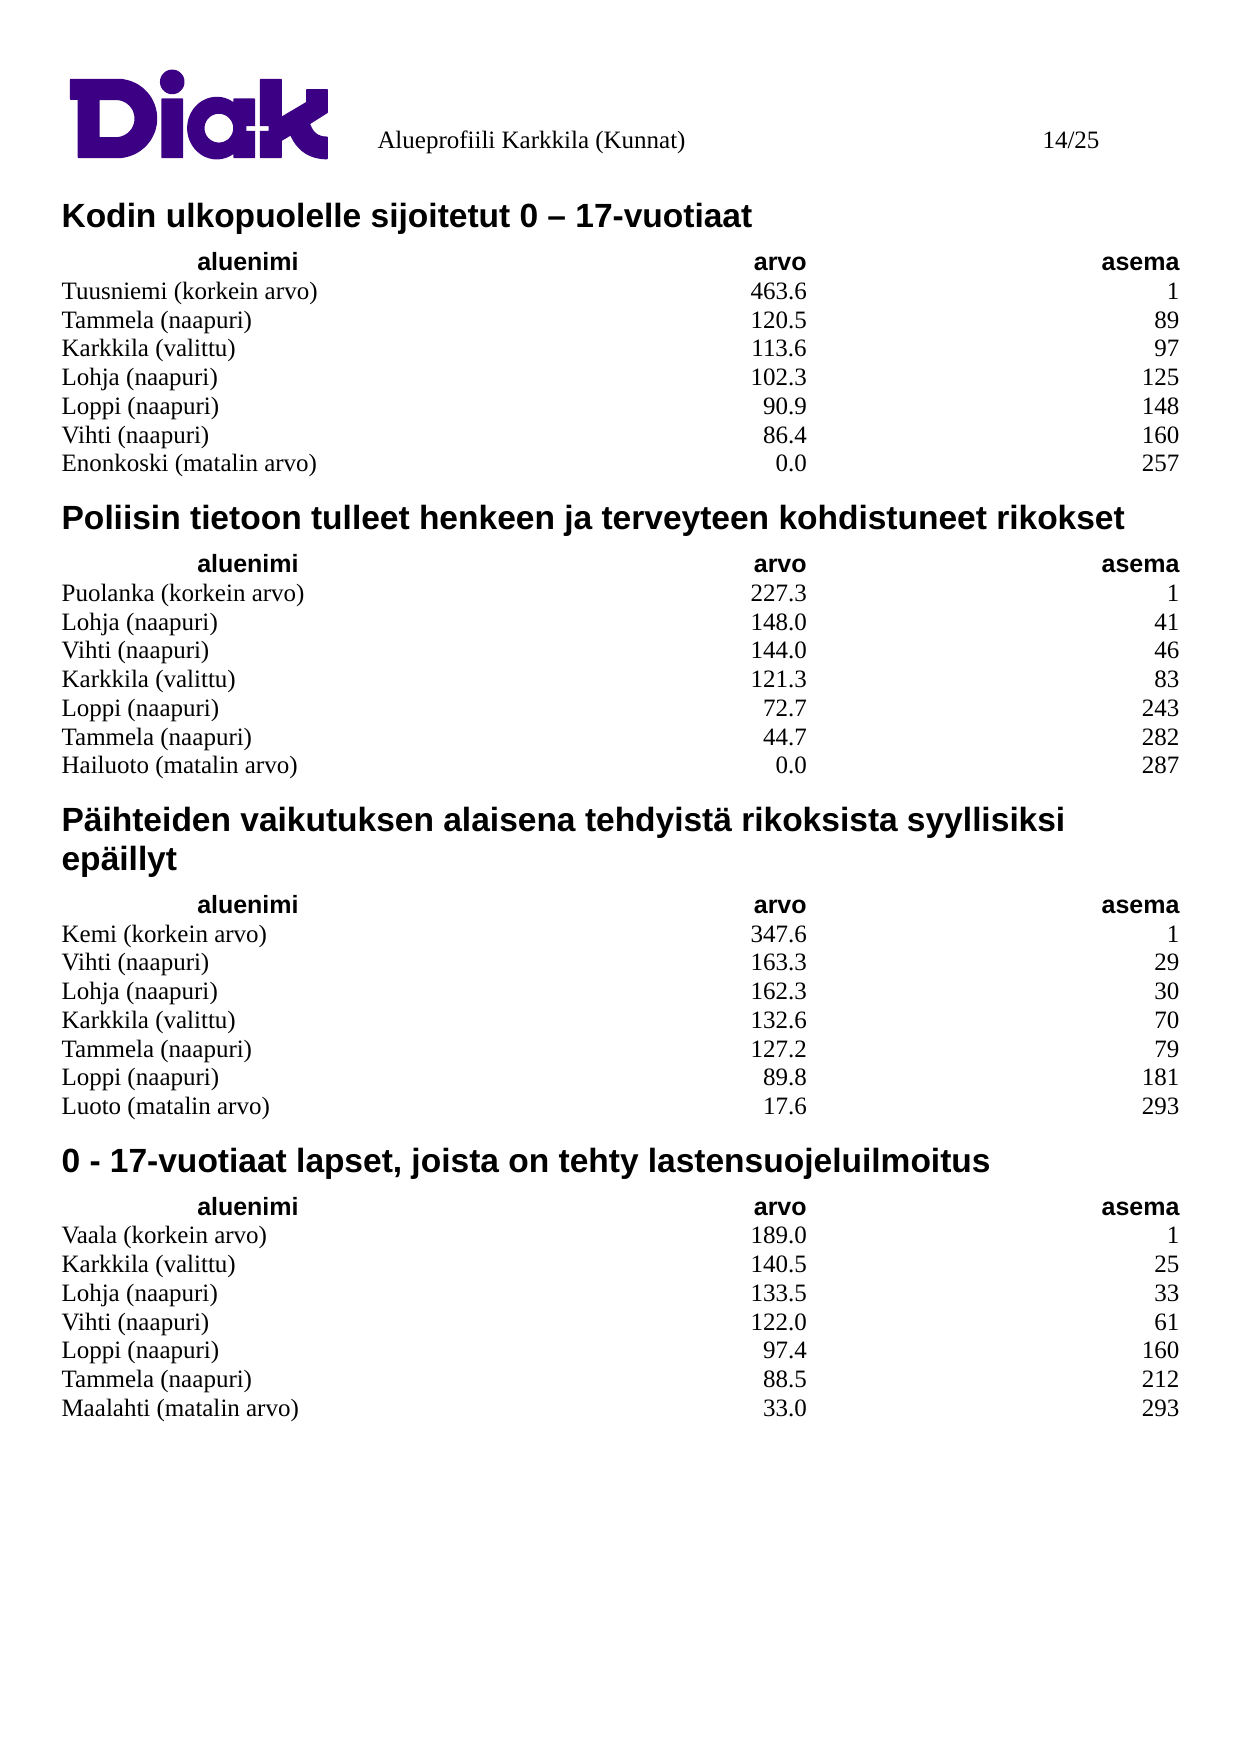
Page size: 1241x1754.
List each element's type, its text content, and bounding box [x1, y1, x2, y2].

table_cell 189.0 [434, 1221, 806, 1249]
table_cell 46 [806, 636, 1179, 664]
table_cell Lohja (naapuri) [61, 976, 434, 1005]
table_cell Kemi (korkein arvo) [61, 919, 434, 947]
table_header arvo [434, 549, 806, 578]
table_cell 293 [806, 1393, 1179, 1422]
table_header arvo [434, 890, 806, 919]
table_cell Karkkila (valittu) [61, 664, 434, 693]
table_cell 1 [806, 919, 1179, 947]
table_cell 0.0 [434, 449, 806, 477]
table_cell 89.8 [434, 1063, 806, 1091]
table_header asema [806, 890, 1179, 919]
table_cell 257 [806, 449, 1179, 477]
table_cell 41 [806, 607, 1179, 636]
table_cell 44.7 [434, 722, 806, 751]
table_cell 287 [806, 751, 1179, 779]
table_cell 1 [806, 578, 1179, 607]
table_cell 121.3 [434, 664, 806, 693]
table_cell 88.5 [434, 1364, 806, 1393]
table_cell 243 [806, 693, 1179, 722]
table_cell 282 [806, 722, 1179, 751]
table_header asema [806, 549, 1179, 578]
table_cell Enonkoski (matalin arvo) [61, 449, 434, 477]
table_cell Vaala (korkein arvo) [61, 1221, 434, 1249]
table_cell 133.5 [434, 1278, 806, 1307]
table_cell 30 [806, 976, 1179, 1005]
table_cell 132.6 [434, 1005, 806, 1034]
subtitle Päihteiden vaikutuksen alaisena tehdyistä rikoksista syyllisiksi epäillyt [61, 800, 1179, 877]
table_cell 148.0 [434, 607, 806, 636]
table_cell Vihti (naapuri) [61, 420, 434, 448]
table_cell 120.5 [434, 305, 806, 333]
table_cell 144.0 [434, 636, 806, 664]
table_cell 89 [806, 305, 1179, 333]
table_cell Tuusniemi (korkein arvo) [61, 276, 434, 305]
table_cell 97 [806, 334, 1179, 362]
table_cell 160 [806, 1336, 1179, 1364]
table_cell 140.5 [434, 1249, 806, 1278]
table_cell Luoto (matalin arvo) [61, 1091, 434, 1120]
table_cell 212 [806, 1364, 1179, 1393]
table_cell Tammela (naapuri) [61, 305, 434, 333]
table_header asema [806, 1192, 1179, 1221]
table_cell 162.3 [434, 976, 806, 1005]
table_cell Loppi (naapuri) [61, 391, 434, 420]
table_cell Vihti (naapuri) [61, 636, 434, 664]
table_cell 163.3 [434, 948, 806, 976]
table_header asema [806, 247, 1179, 276]
table_cell Loppi (naapuri) [61, 1336, 434, 1364]
subtitle 0 - 17-vuotiaat lapset, joista on tehty lastensuojeluilmoitus [61, 1141, 1179, 1179]
table_header aluenimi [61, 549, 434, 578]
table_cell 17.6 [434, 1091, 806, 1120]
table_cell 293 [806, 1091, 1179, 1120]
table_cell 148 [806, 391, 1179, 420]
table_cell Karkkila (valittu) [61, 1249, 434, 1278]
table_cell 70 [806, 1005, 1179, 1034]
table_cell Puolanka (korkein arvo) [61, 578, 434, 607]
table_header aluenimi [61, 1192, 434, 1221]
table_cell Vihti (naapuri) [61, 948, 434, 976]
table_header arvo [434, 1192, 806, 1221]
table_cell 181 [806, 1063, 1179, 1091]
table_cell 90.9 [434, 391, 806, 420]
table_cell Tammela (naapuri) [61, 1364, 434, 1393]
table_cell Vihti (naapuri) [61, 1307, 434, 1336]
subtitle Kodin ulkopuolelle sijoitetut 0 – 17-vuotiaat [61, 196, 1179, 235]
table_cell 160 [806, 420, 1179, 448]
table_cell Tammela (naapuri) [61, 722, 434, 751]
table_cell 347.6 [434, 919, 806, 947]
table_cell Lohja (naapuri) [61, 607, 434, 636]
table_header aluenimi [61, 890, 434, 919]
table_cell Lohja (naapuri) [61, 362, 434, 391]
table_header aluenimi [61, 247, 434, 276]
table_cell 227.3 [434, 578, 806, 607]
table_cell 122.0 [434, 1307, 806, 1336]
table_cell 102.3 [434, 362, 806, 391]
table_cell Tammela (naapuri) [61, 1034, 434, 1062]
table_cell Lohja (naapuri) [61, 1278, 434, 1307]
table_cell 72.7 [434, 693, 806, 722]
table_cell 1 [806, 1221, 1179, 1249]
table_cell Maalahti (matalin arvo) [61, 1393, 434, 1422]
table_cell 463.6 [434, 276, 806, 305]
table_cell 125 [806, 362, 1179, 391]
table_cell 97.4 [434, 1336, 806, 1364]
table_cell 61 [806, 1307, 1179, 1336]
table_cell 29 [806, 948, 1179, 976]
table_header arvo [434, 247, 806, 276]
table_cell Hailuoto (matalin arvo) [61, 751, 434, 779]
table_cell 33.0 [434, 1393, 806, 1422]
table_cell 83 [806, 664, 1179, 693]
table_cell Karkkila (valittu) [61, 334, 434, 362]
table_cell 1 [806, 276, 1179, 305]
table_cell 33 [806, 1278, 1179, 1307]
subtitle Poliisin tietoon tulleet henkeen ja terveyteen kohdistuneet rikokset [61, 498, 1179, 537]
table_cell 86.4 [434, 420, 806, 448]
table_cell 0.0 [434, 751, 806, 779]
table_cell 127.2 [434, 1034, 806, 1062]
table_cell 25 [806, 1249, 1179, 1278]
table_cell Karkkila (valittu) [61, 1005, 434, 1034]
table_cell 113.6 [434, 334, 806, 362]
table_cell Loppi (naapuri) [61, 1063, 434, 1091]
table_cell Loppi (naapuri) [61, 693, 434, 722]
table_cell 79 [806, 1034, 1179, 1062]
